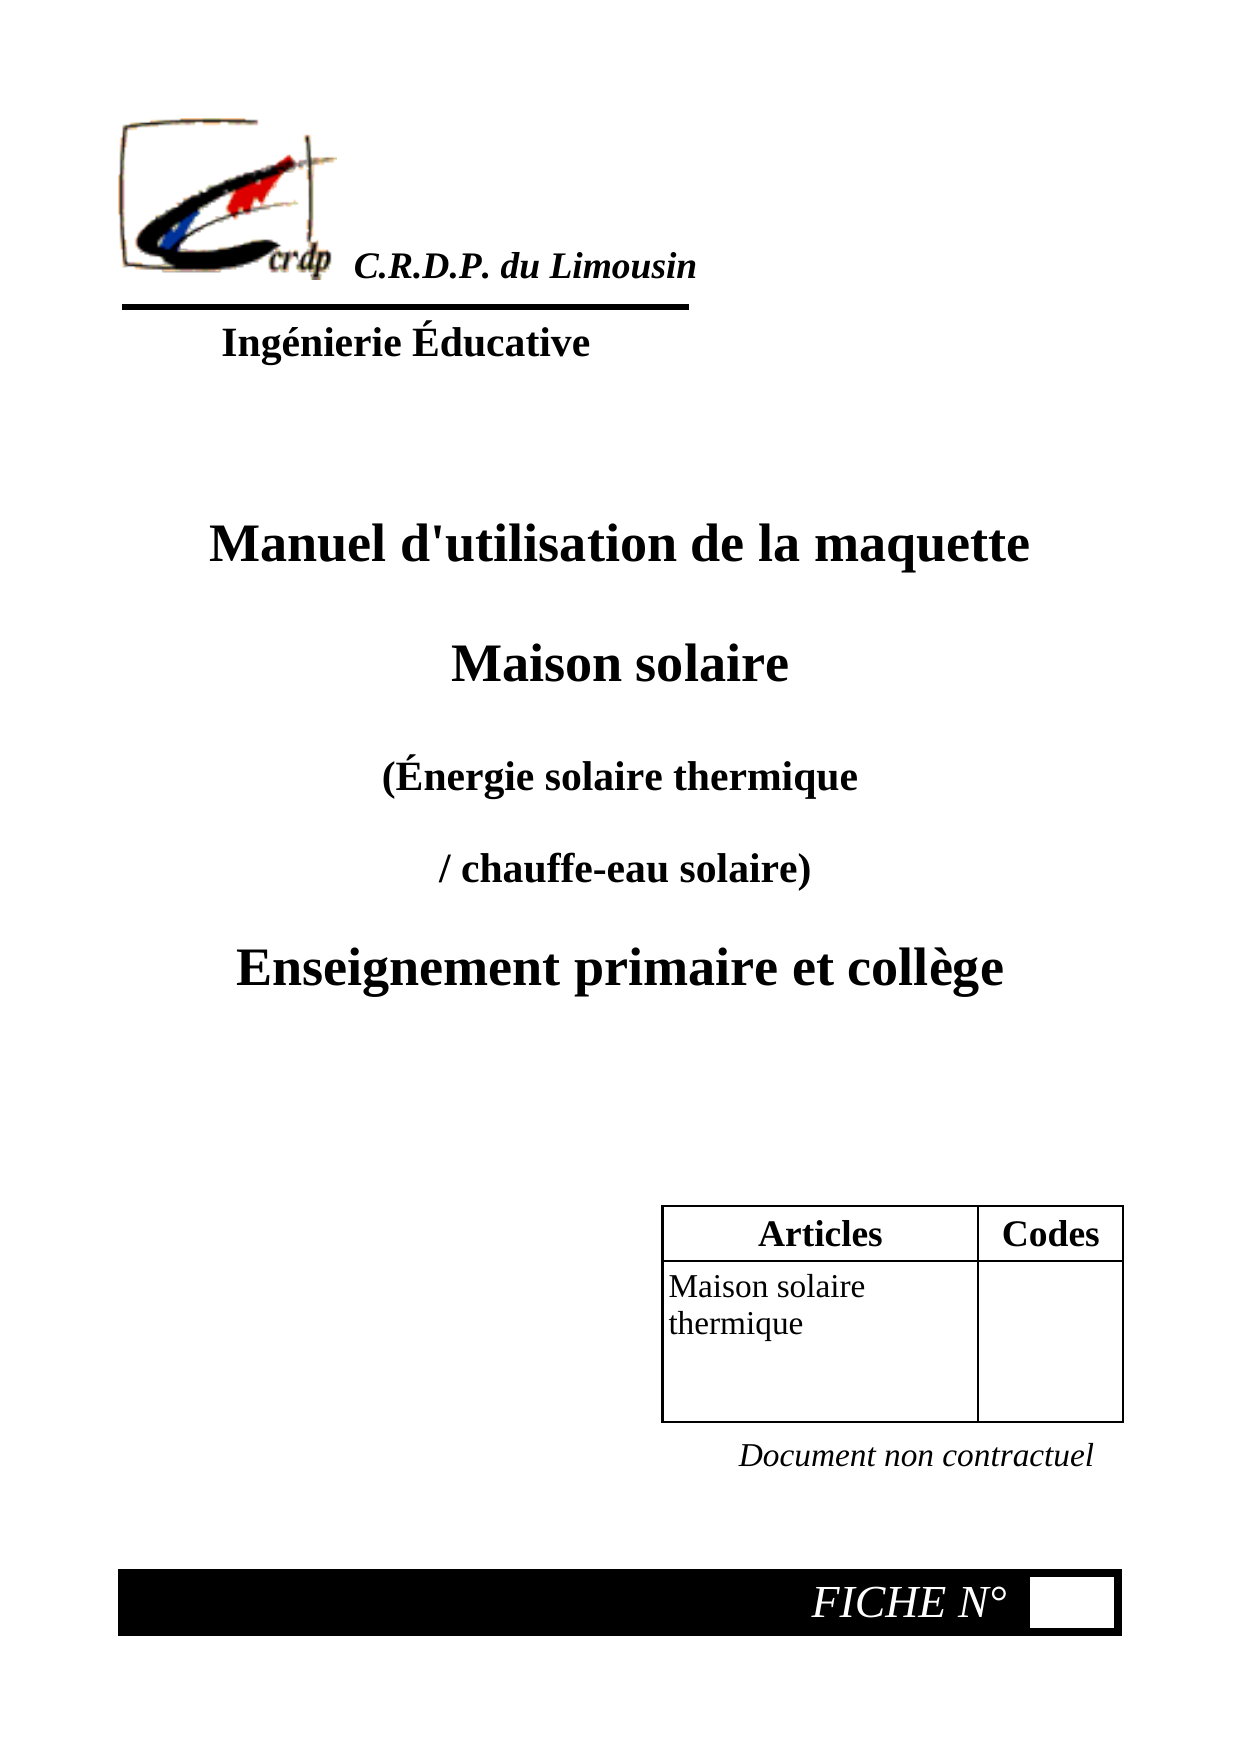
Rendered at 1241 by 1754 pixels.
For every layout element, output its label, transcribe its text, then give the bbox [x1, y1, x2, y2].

text Enseignement primaire et collège [118, 937, 1122, 997]
table_cell Maison solaire thermique [664, 1262, 977, 1421]
text Maison solaire [118, 633, 1122, 693]
table_cell [979, 1262, 1122, 1421]
text Document non contractuel [118, 1437, 1122, 1474]
text / chauffe-eau solaire) [118, 845, 1122, 891]
table_header Articles [664, 1207, 977, 1260]
text C.R.D.P. du Limousin [118, 245, 1122, 287]
text (Énergie solaire thermique [118, 753, 1122, 799]
table_header Codes [979, 1207, 1122, 1260]
text Manuel d'utilisation de la maquette [118, 513, 1122, 573]
picture [118, 118, 337, 280]
text Ingénierie Éducative [118, 319, 1122, 365]
